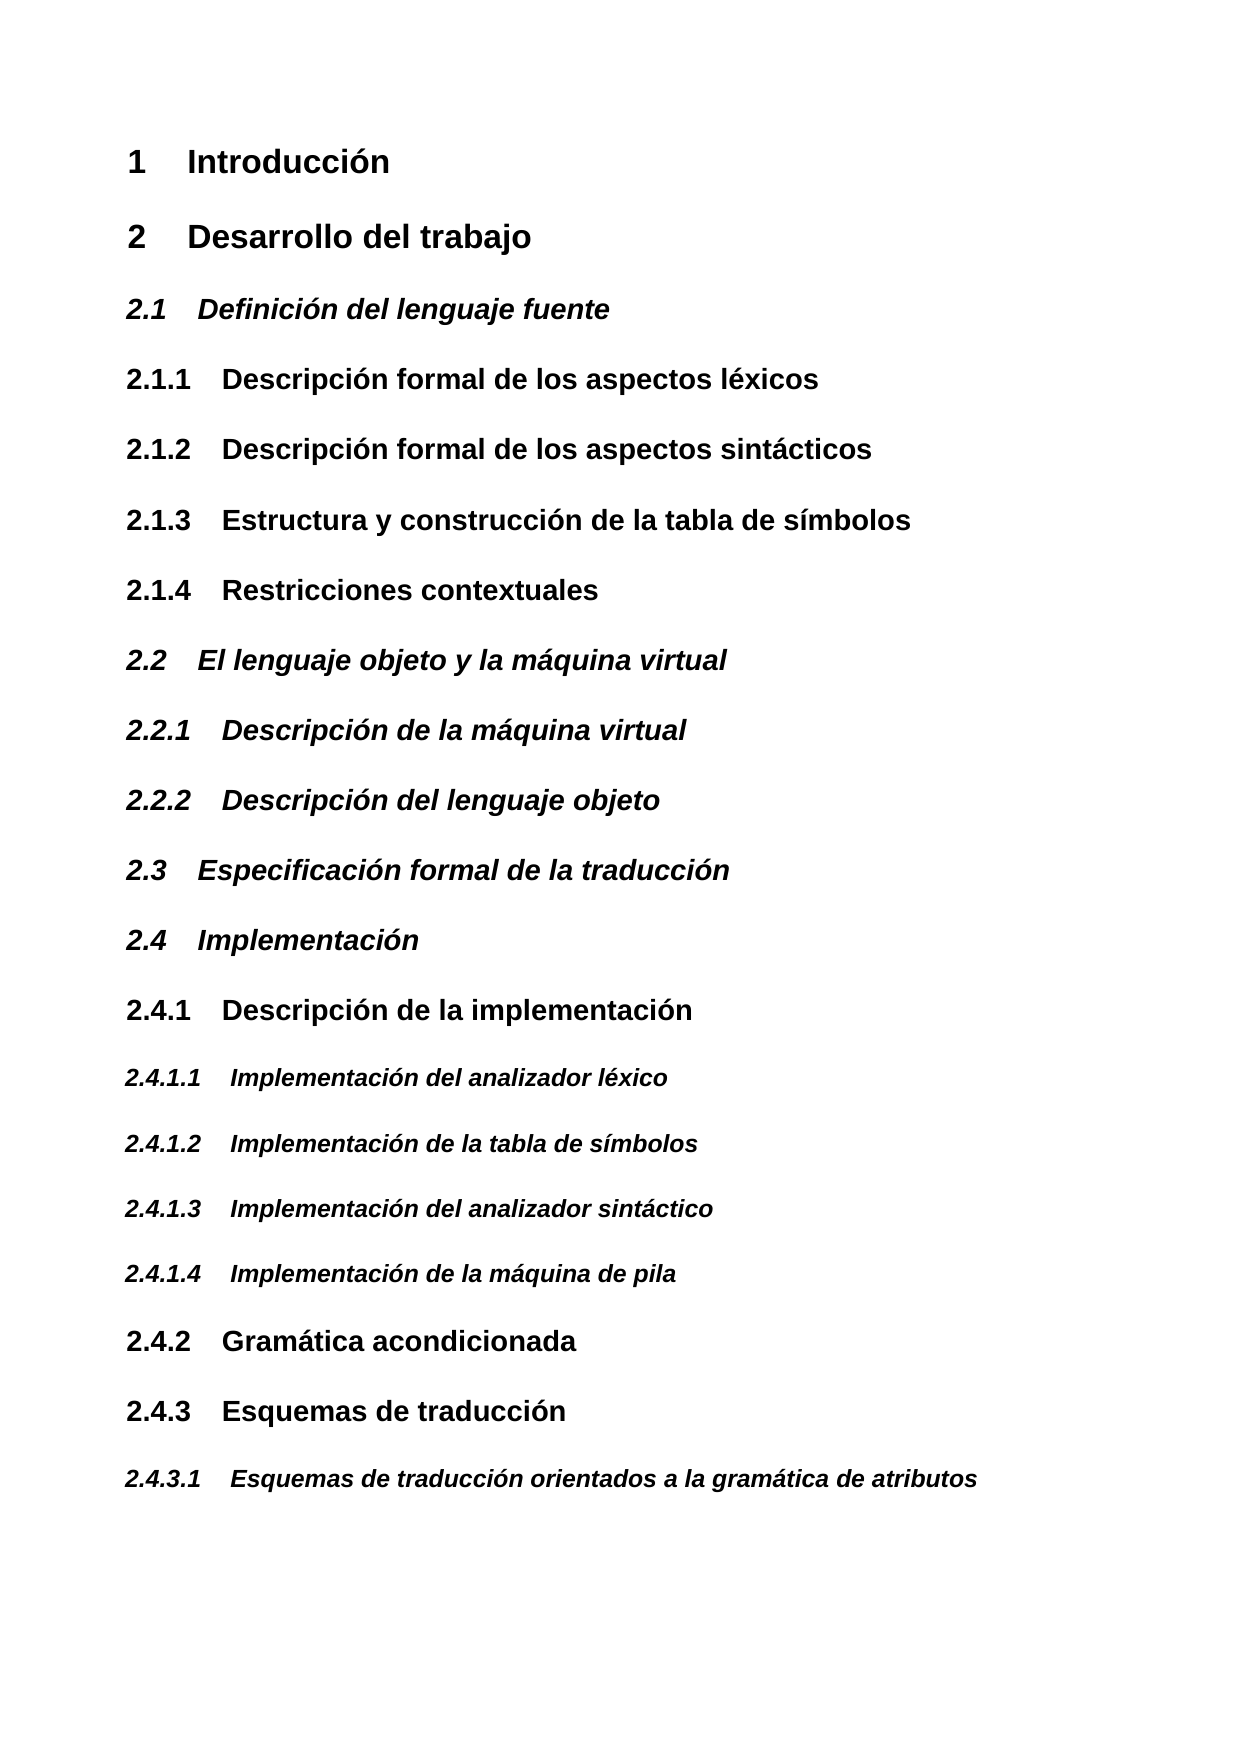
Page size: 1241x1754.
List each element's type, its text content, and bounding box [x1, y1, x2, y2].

subtitle El lenguaje objeto y la máquina virtual [118, 644, 1122, 676]
subtitle Introducción [118, 143, 1122, 181]
subtitle Estructura y construcción de la tabla de símbolos [118, 503, 1122, 536]
subtitle Descripción de la implementación [118, 994, 1122, 1027]
subtitle Definición del lenguaje fuente [118, 293, 1122, 326]
subtitle Gramática acondicionada [118, 1325, 1122, 1358]
subtitle Esquemas de traducción [118, 1395, 1122, 1428]
subtitle Desarrollo del trabajo [118, 218, 1122, 256]
subtitle Descripción de la máquina virtual [118, 714, 1122, 746]
subtitle Especificación formal de la traducción [118, 854, 1122, 887]
subtitle Implementación del analizador sintáctico [118, 1195, 1122, 1222]
subtitle Implementación de la tabla de símbolos [118, 1129, 1122, 1157]
subtitle Implementación [118, 924, 1122, 957]
subtitle Restricciones contextuales [118, 573, 1122, 606]
subtitle Descripción formal de los aspectos léxicos [118, 363, 1122, 396]
subtitle Descripción formal de los aspectos sintácticos [118, 433, 1122, 466]
subtitle Implementación de la máquina de pila [118, 1260, 1122, 1288]
subtitle Esquemas de traducción orientados a la gramática de atributos [118, 1465, 1122, 1493]
subtitle Implementación del analizador léxico [118, 1064, 1122, 1092]
subtitle Descripción del lenguaje objeto [118, 784, 1122, 816]
